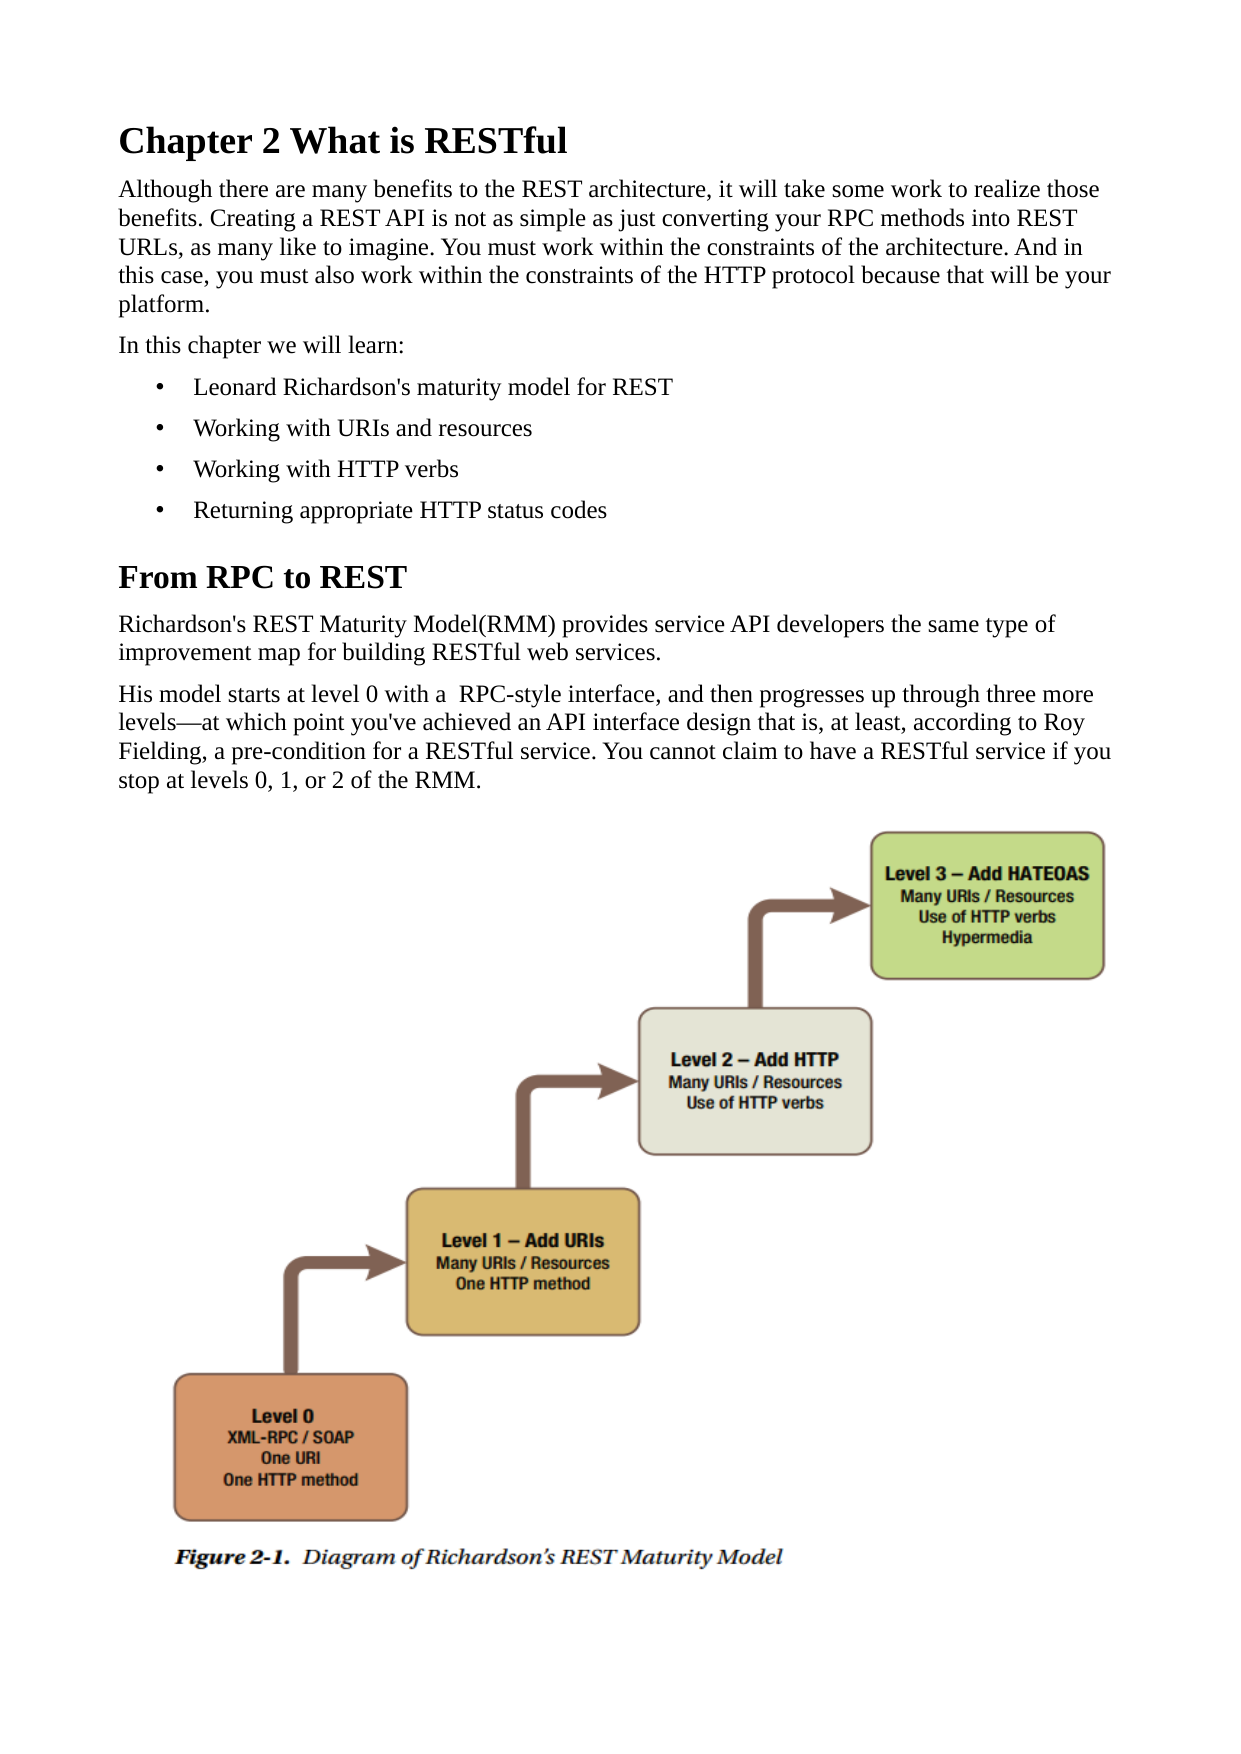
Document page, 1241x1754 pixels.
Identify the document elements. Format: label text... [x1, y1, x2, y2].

subtitle From RPC to REST [118, 558, 1122, 596]
list Leonard Richardson's maturity model for REST [156, 372, 1122, 401]
list Returning appropriate HTTP status codes [156, 496, 1122, 524]
text In this chapter we will learn: [118, 331, 1122, 359]
text Although there are many benefits to the REST architecture, it will take some work to realize those benefits. Creating a REST API is not as simple as just converting your RPC methods into REST URLs, as many like to imagine. You must work within the constraints of the architecture. And in this case, you must also work within the constraints of the HTTP protocol because that will be your platform. [118, 174, 1122, 318]
text His model starts at level 0 with a RPC-style interface, and then progresses up through three more levels—at which point you've achieved an API interface design that is, at least, according to Roy Fielding, a pre-condition for a RESTful service. You cannot claim to have a RESTful service if you stop at levels 0, 1, or 2 of the RMM. [118, 679, 1122, 794]
subtitle Chapter 2 What is RESTful [118, 118, 1122, 162]
text Richardson's REST Maturity Model(RMM) provides service API developers the same type of improvement map for building RESTful web services. [118, 609, 1122, 666]
list Working with HTTP verbs [156, 454, 1122, 483]
list Working with URIs and resources [156, 413, 1122, 442]
picture [118, 806, 1123, 1591]
